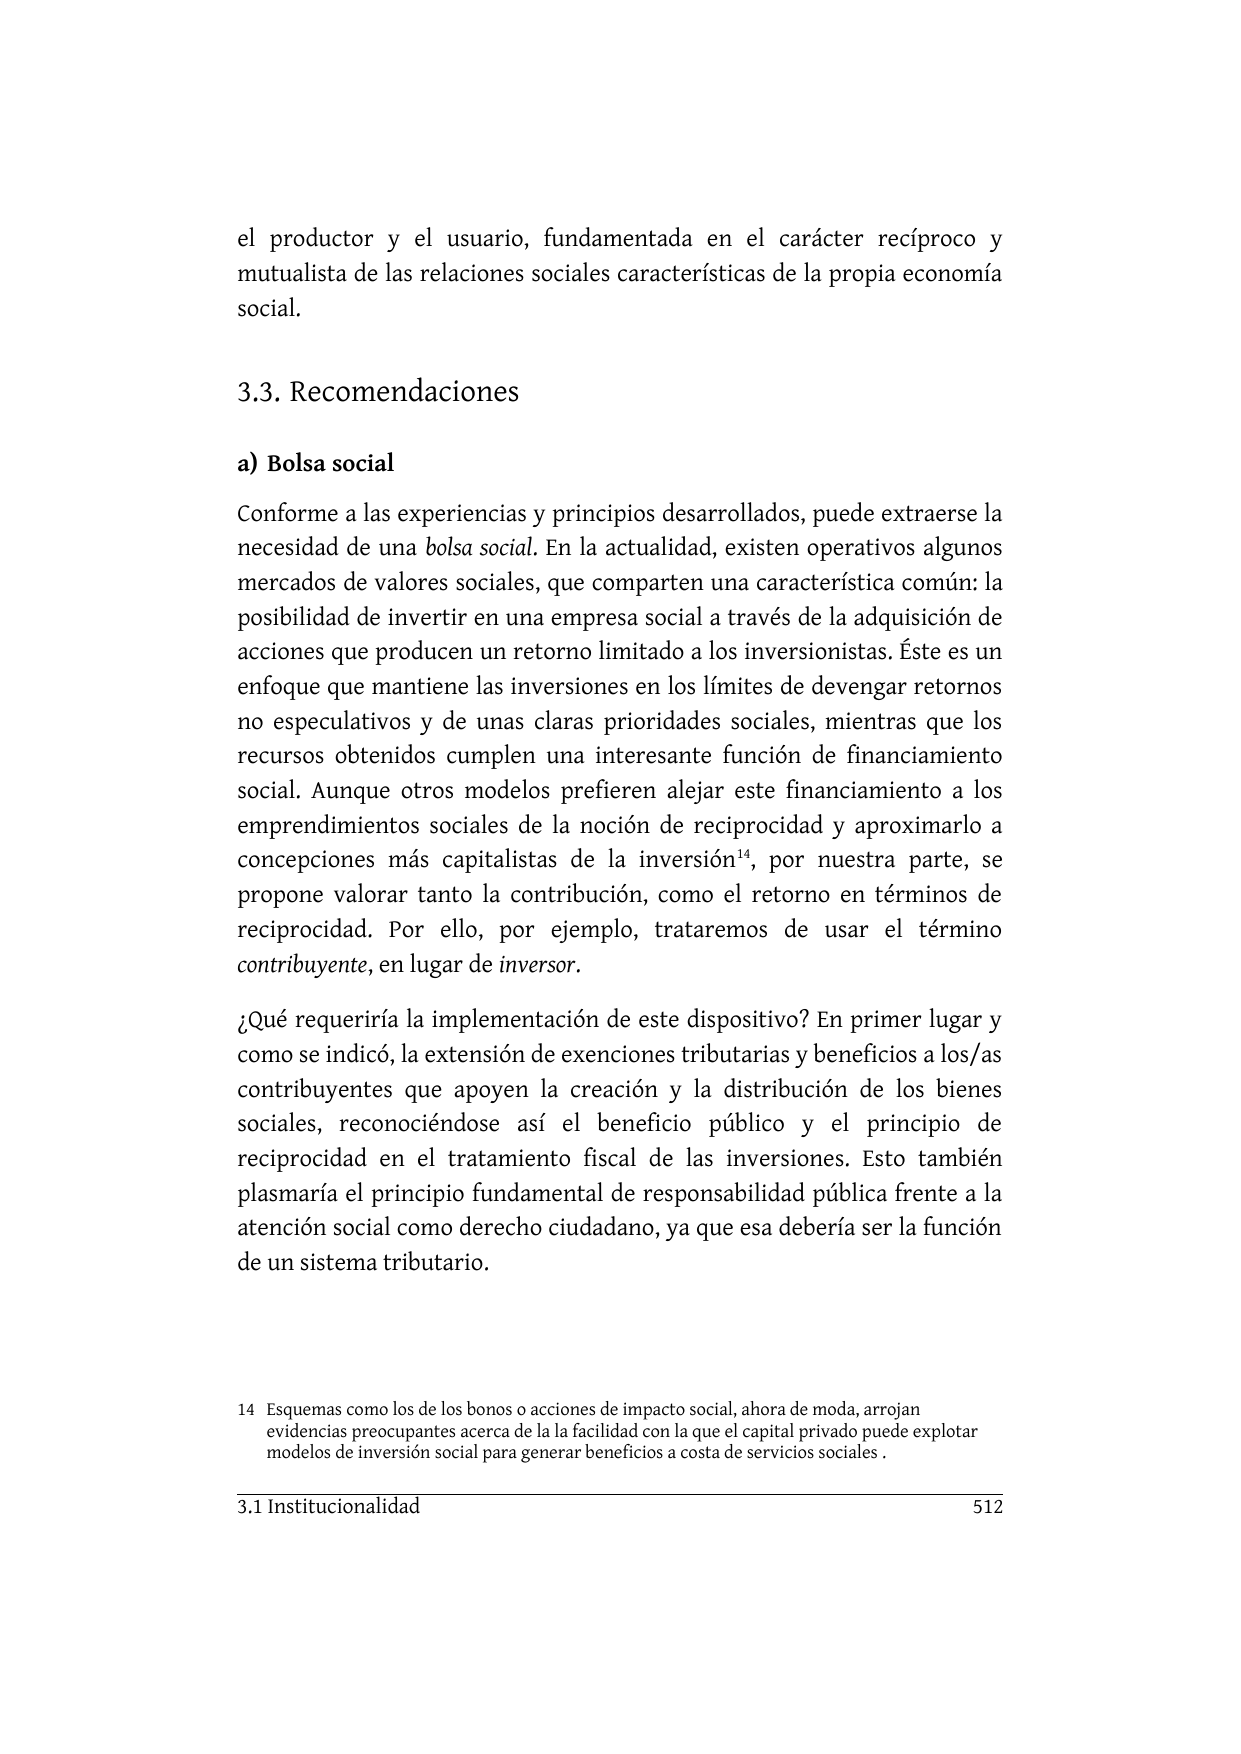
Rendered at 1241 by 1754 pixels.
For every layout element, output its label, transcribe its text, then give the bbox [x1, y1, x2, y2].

text Conforme a las experiencias y principios desarrollados, puede extraerse la necesidad de una bolsa social. En la actualidad, existen operativos algunos mercados de valores sociales, que comparten una característica común: la posibilidad de invertir en una empresa social a través de la adquisición de acciones que producen un retorno limitado a los inversionistas. Éste es un enfoque que mantiene las inversiones en los límites de devengar retornos no especulativos y de unas claras prioridades sociales, mientras que los recursos obtenidos cumplen una interesante función de financiamiento social. Aunque otros modelos prefieren alejar este financiamiento a los emprendimientos sociales de la noción de reciprocidad y aproximarlo a concepciones más capitalistas de la inversión, por nuestra parte, se propone valorar tanto la contribución, como el retorno en términos de reciprocidad. Por ello, por ejemplo, trataremos de usar el término contribuyente, en lugar de inversor. [237, 499, 1003, 979]
subtitle Recomendaciones [237, 374, 1003, 410]
text el productor y el usuario, fundamentada en el carácter recíproco y mutualista de las relaciones sociales características de la propia economía social. [237, 225, 1003, 323]
text ¿Qué requeriría la implementación de este dispositivo? En primer lugar y como se indicó, la extensión de exenciones tributarias y beneficios a los/as contribuyentes que apoyen la creación y la distribución de los bienes sociales, reconociéndose así el beneficio público y el principio de reciprocidad en el tratamiento fiscal de las inversiones. Esto también plasmaría el principio fundamental de responsabilidad pública frente a la atención social como derecho ciudadano, ya que esa debería ser la función de un sistema tributario. [237, 1006, 1003, 1278]
text Esquemas como los de los bonos o acciones de impacto social, ahora de moda, arrojan evidencias preocupantes acerca de la la facilidad con la que el capital privado puede explotar modelos de inversión social para generar beneficios a costa de servicios sociales . [237, 1399, 1003, 1464]
subtitle Bolsa social [237, 449, 1003, 478]
